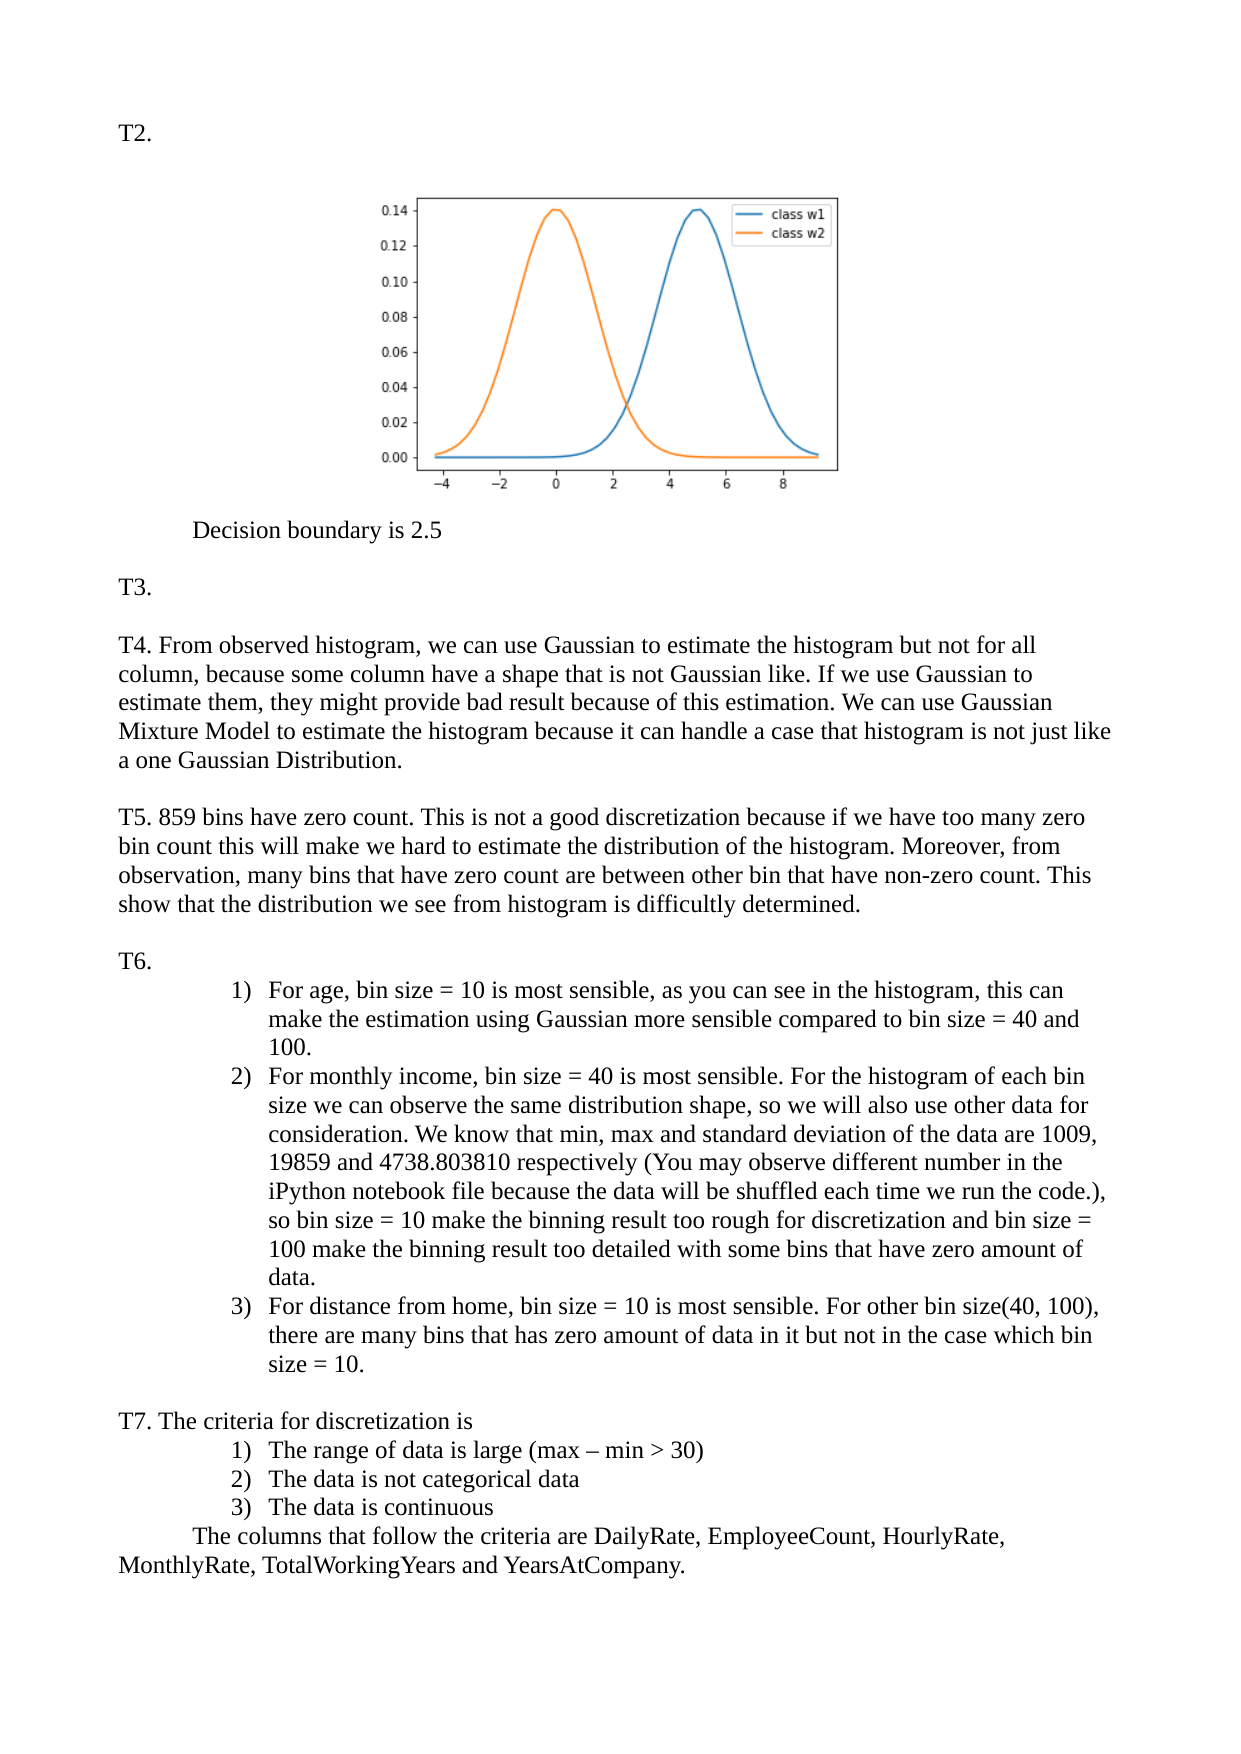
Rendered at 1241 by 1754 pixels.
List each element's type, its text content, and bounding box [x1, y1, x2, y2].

text T5. 859 bins have zero count. This is not a good discretization because if we have too many zero bin count this will make we hard to estimate the distribution of the histogram. Moreover, from observation, many bins that have zero count are between other bin that have non-zero count. This show that the distribution we see from histogram is difficultly determined. [118, 802, 1122, 917]
list For age, bin size = 10 is most sensible, as you can see in the histogram, this can make the estimation using Gaussian more sensible compared to bin size = 40 and 100. [231, 975, 1122, 1061]
picture [349, 154, 891, 515]
text T4. From observed histogram, we can use Gaussian to estimate the histogram but not for all column, because some column have a shape that is not Gaussian like. If we use Gaussian to estimate them, they might provide bad result because of this estimation. We can use Gaussian Mixture Model to estimate the histogram because it can handle a case that histogram is not just like a one Gaussian Distribution. [118, 630, 1122, 774]
text Decision boundary is 2.5 [118, 147, 1122, 544]
text T7. The criteria for discretization is [118, 1406, 1122, 1435]
list For distance from home, bin size = 10 is most sensible. For other bin size(40, 100), there are many bins that has zero amount of data in it but not in the case which bin size = 10. [231, 1291, 1122, 1377]
text T6. [118, 946, 1122, 975]
text T2. [118, 118, 1122, 147]
list The data is continuous [231, 1492, 1122, 1521]
text T3. [118, 572, 1122, 601]
list The data is not categorical data [231, 1464, 1122, 1492]
list The range of data is large (max – min > 30) [231, 1435, 1122, 1464]
list For monthly income, bin size = 40 is most sensible. For the histogram of each bin size we can observe the same distribution shape, so we will also use other data for consideration. We know that min, max and standard deviation of the data are 1009, 19859 and 4738.803810 respectively (You may observe different number in the iPython notebook file because the data will be shuffled each time we run the code.), so bin size = 10 make the binning result too rough for discretization and bin size = 100 make the binning result too detailed with some bins that have zero amount of data. [231, 1061, 1122, 1291]
text The columns that follow the criteria are DailyRate, EmployeeCount, HourlyRate, MonthlyRate, TotalWorkingYears and YearsAtCompany. [118, 1521, 1122, 1579]
